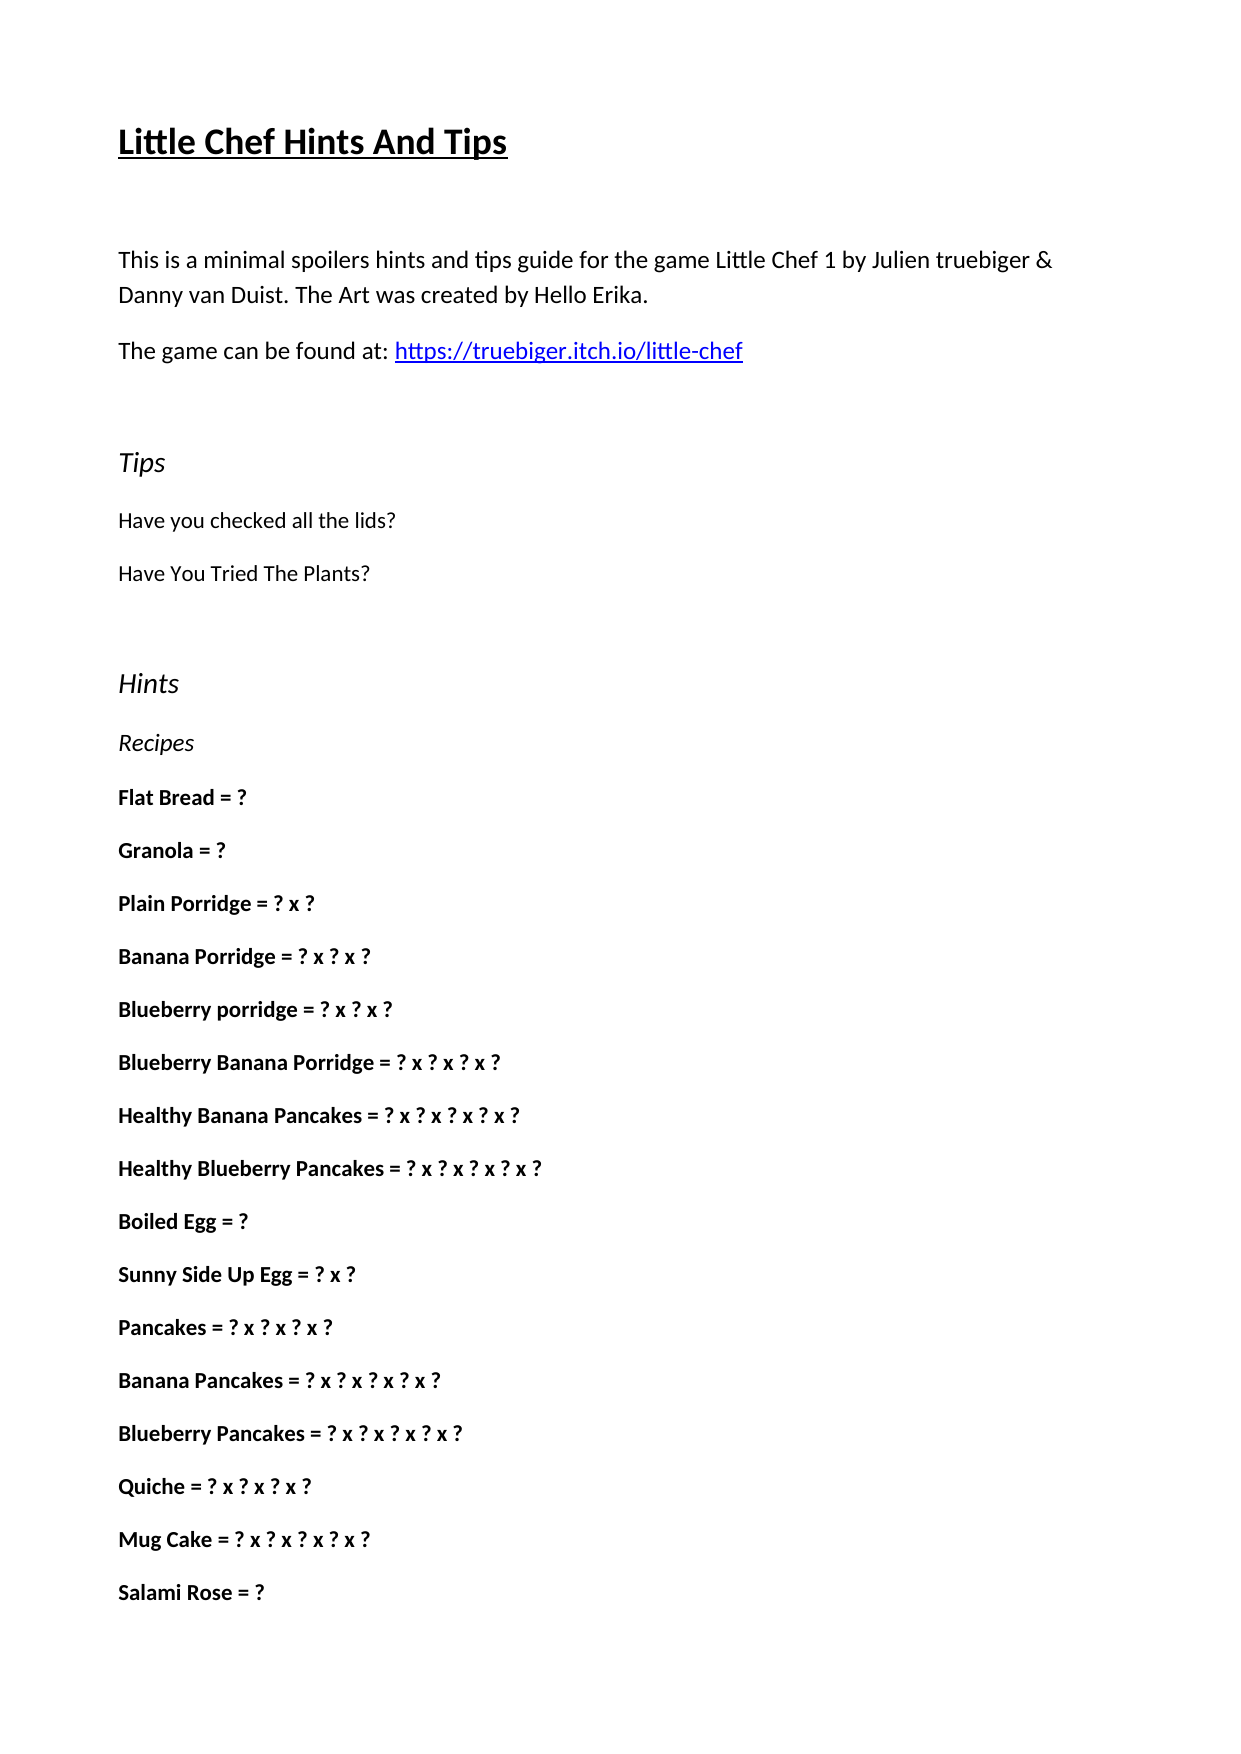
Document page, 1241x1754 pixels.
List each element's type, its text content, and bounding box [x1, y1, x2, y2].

text Banana Pancakes = ? x ? x ? x ? x ? [118, 1366, 1122, 1394]
text Little Chef Hints And Tips [118, 118, 1122, 164]
text Mug Cake = ? x ? x ? x ? x ? [118, 1525, 1122, 1553]
text Healthy Banana Pancakes = ? x ? x ? x ? x ? [118, 1101, 1122, 1129]
text Blueberry Banana Porridge = ? x ? x ? x ? [118, 1048, 1122, 1076]
text Plain Porridge = ? x ? [118, 889, 1122, 917]
text This is a minimal spoilers hints and tips guide for the game Little Chef 1 by Julien truebiger & Danny van Duist. The Art was created by Hello Erika. [118, 245, 1122, 310]
text Hints [118, 665, 1122, 701]
text Blueberry Pancakes = ? x ? x ? x ? x ? [118, 1419, 1122, 1447]
text The game can be found at: https://truebiger.itch.io/little-chef [118, 336, 1122, 366]
text Salami Rose = ? [118, 1578, 1122, 1606]
text Granola = ? [118, 836, 1122, 864]
text Flat Bread = ? [118, 783, 1122, 811]
text Healthy Blueberry Pancakes = ? x ? x ? x ? x ? [118, 1154, 1122, 1182]
text Tips [118, 444, 1122, 480]
text Blueberry porridge = ? x ? x ? [118, 995, 1122, 1023]
text Have You Tried The Plants? [118, 559, 1122, 587]
text Banana Porridge = ? x ? x ? [118, 942, 1122, 970]
text Sunny Side Up Egg = ? x ? [118, 1260, 1122, 1288]
text Quiche = ? x ? x ? x ? [118, 1472, 1122, 1500]
text Boiled Egg = ? [118, 1207, 1122, 1235]
text Recipes [118, 727, 1122, 757]
text Pancakes = ? x ? x ? x ? [118, 1313, 1122, 1341]
text Have you checked all the lids? [118, 506, 1122, 534]
